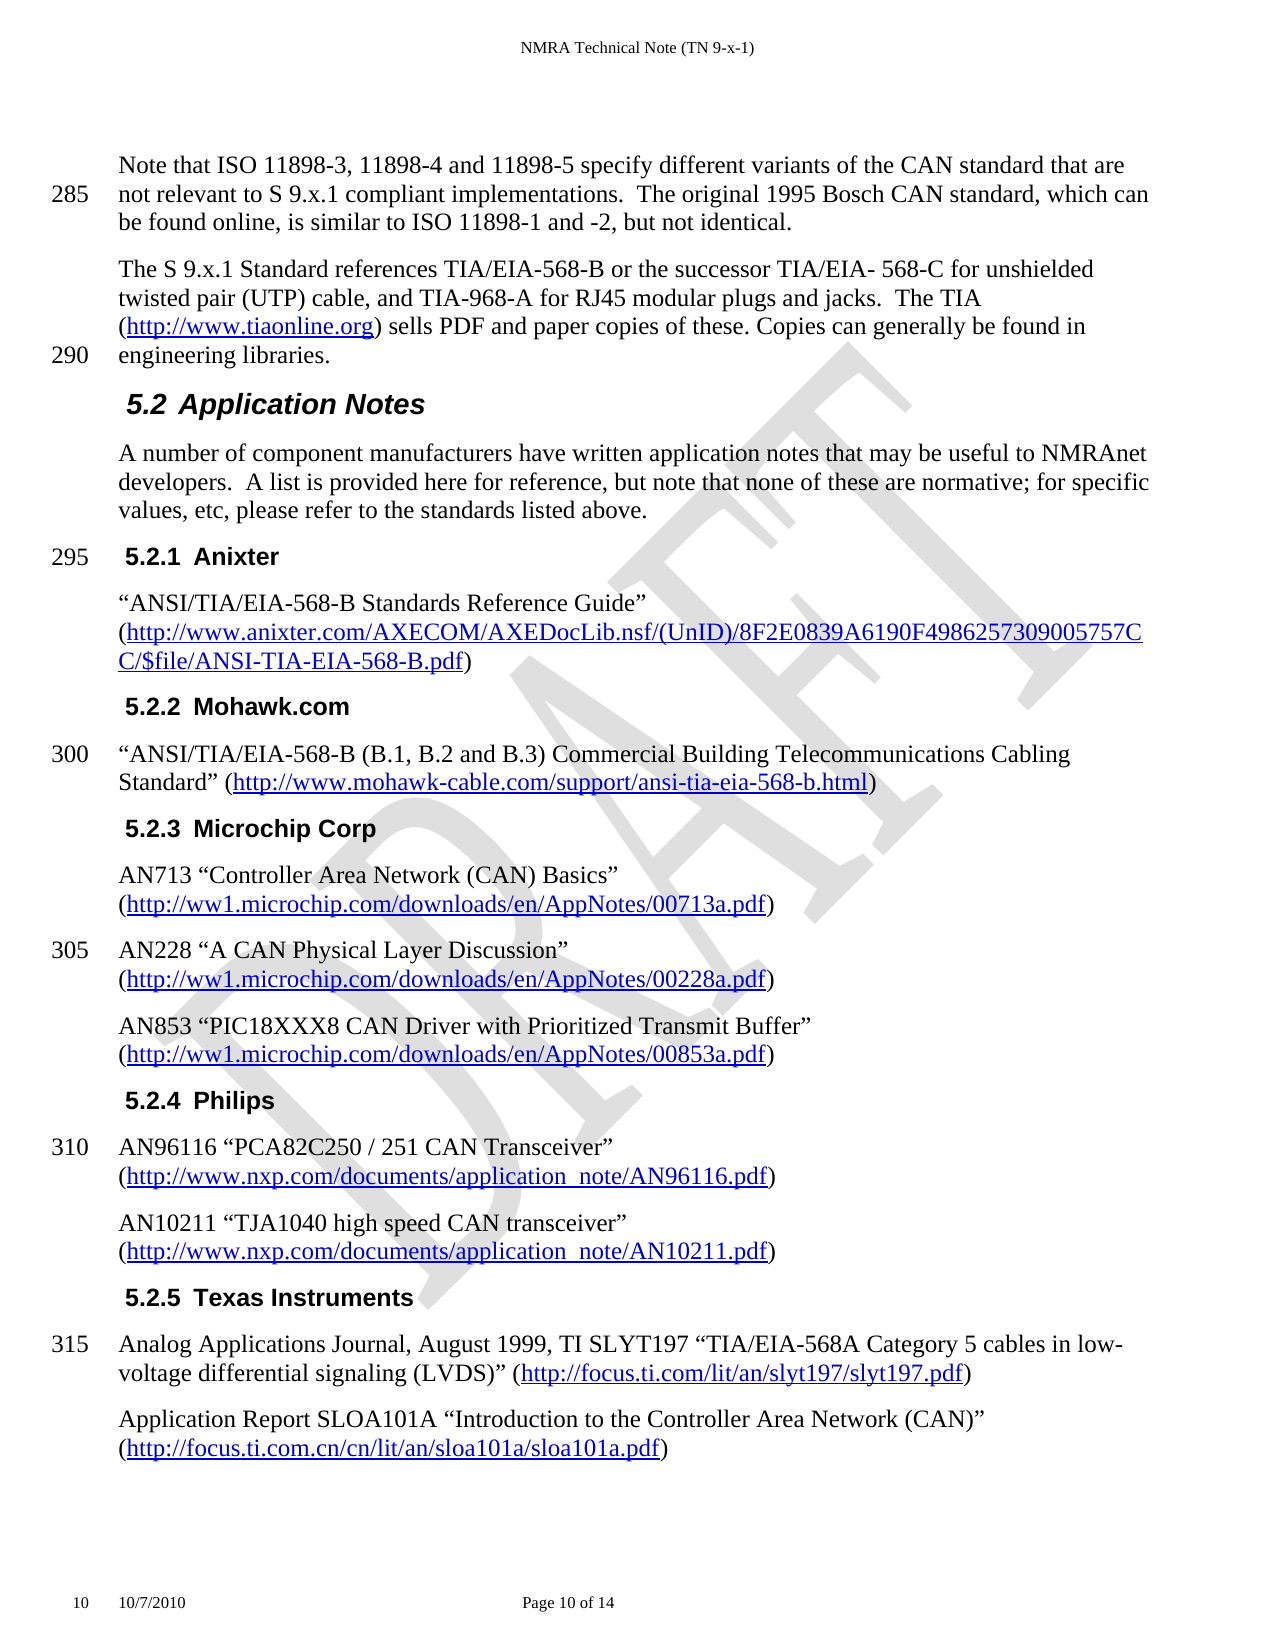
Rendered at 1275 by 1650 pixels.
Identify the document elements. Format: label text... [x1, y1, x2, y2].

subtitle [765, 814, 882, 843]
text “ANSI/TIA/EIA-568-B (B.1, B.2 and B.3) Commercial Building Telecommunications Cabling Standard” (http://www.mohawk-cable.com/support/ansi-tia-eia-568-b.html) [118, 739, 592, 796]
text “ANSI/TIA/EIA-568-B (B.1, B.2 and B.3) Commercial Building Telecommunications Cabling Standard” (http://www.mohawk-cable.com/support/ansi-tia-eia-568-b.html) [655, 739, 852, 792]
text The S 9.x.1 Standard references TIA/EIA-568-B or the successor TIA/EIA- 568-C for unshielded twisted pair (UTP) cable, and TIA-968-A for RJ45 modular plugs and jacks. The TIA (http://www.tiaonline.org) sells PDF and paper copies of these. Copies can generally be found in engineering libraries. [118, 254, 1157, 369]
subtitle [897, 814, 1157, 843]
text “ANSI/TIA/EIA-568-B Standards Reference Guide” (http://www.anixter.com/AXECOM/AXEDocLib.nsf/(UnID)/8F2E0839A6190F4986257309005757CC/$file/ANSI-TIA-EIA-568-B.pdf) [848, 643, 1033, 674]
subtitle [624, 814, 695, 843]
text AN96116 “PCA82C250 / 251 CAN Transceiver” (http://www.nxp.com/documents/application_note/AN96116.pdf) [118, 1132, 343, 1190]
text “ANSI/TIA/EIA-568-B (B.1, B.2 and B.3) Commercial Building Telecommunications Cabling Standard” (http://www.mohawk-cable.com/support/ansi-tia-eia-568-b.html) [572, 739, 677, 792]
subtitle Mohawk.com [118, 692, 540, 721]
subtitle [665, 542, 932, 571]
subtitle Philips [118, 1086, 268, 1115]
text A number of component manufacturers have written application notes that may be useful to NMRAnet developers. A list is provided here for reference, but note that none of these are normative; for specific values, etc, please refer to the standards listed above. [757, 438, 885, 524]
subtitle [946, 542, 1157, 571]
text A number of component manufacturers have written application notes that may be useful to NMRAnet developers. A list is provided here for reference, but note that none of these are normative; for specific values, etc, please refer to the standards listed above. [118, 438, 782, 524]
text AN713 “Controller Area Network (CAN) Basics” (http://ww1.microchip.com/downloads/en/AppNotes/00713a.pdf) [822, 860, 1157, 918]
subtitle Application Notes [118, 387, 801, 420]
text Application Report SLOA101A “Introduction to the Controller Area Network (CAN)” (http://focus.ti.com.cn/cn/lit/an/sloa101a/sloa101a.pdf) [118, 1404, 1157, 1462]
subtitle [384, 828, 450, 843]
subtitle [547, 703, 573, 721]
text AN713 “Controller Area Network (CAN) Basics” (http://ww1.microchip.com/downloads/en/AppNotes/00713a.pdf) [512, 860, 673, 914]
subtitle Anixter [118, 542, 646, 571]
text AN10211 “TJA1040 high speed CAN transceiver” (http://www.nxp.com/documents/application_note/AN10211.pdf) [404, 1208, 489, 1251]
text AN853 “PIC18XXX8 CAN Driver with Prioritized Transmit Buffer” (http://ww1.microchip.com/downloads/en/AppNotes/00853a.pdf) [410, 1011, 527, 1064]
subtitle Philips [592, 1086, 627, 1099]
text AN228 “A CAN Physical Layer Discussion” (http://ww1.microchip.com/downloads/en/AppNotes/00228a.pdf) [710, 936, 1157, 993]
subtitle Texas Instruments [118, 1283, 1157, 1312]
text AN96116 “PCA82C250 / 251 CAN Transceiver” (http://www.nxp.com/documents/application_note/AN96116.pdf) [328, 1132, 494, 1186]
text AN96116 “PCA82C250 / 251 CAN Transceiver” (http://www.nxp.com/documents/application_note/AN96116.pdf) [508, 1132, 1157, 1190]
text Analog Applications Journal, August 1999, TI SLYT197 “TIA/EIA-568A Category 5 cables in low-voltage differential signaling (LVDS)” (http://focus.ti.com/lit/an/slyt197/slyt197.pdf) [118, 1329, 1157, 1387]
text AN713 “Controller Area Network (CAN) Basics” (http://ww1.microchip.com/downloads/en/AppNotes/00713a.pdf) [670, 860, 816, 918]
text AN228 “A CAN Physical Layer Discussion” (http://ww1.microchip.com/downloads/en/AppNotes/00228a.pdf) [442, 936, 514, 977]
subtitle Philips [625, 1086, 1157, 1115]
subtitle Microchip Corp [118, 814, 374, 843]
text AN10211 “TJA1040 high speed CAN transceiver” (http://www.nxp.com/documents/application_note/AN10211.pdf) [118, 1208, 418, 1265]
text “ANSI/TIA/EIA-568-B Standards Reference Guide” (http://www.anixter.com/AXECOM/AXEDocLib.nsf/(UnID)/8F2E0839A6190F4986257309005757CC/$file/ANSI-TIA-EIA-568-B.pdf) [992, 588, 1157, 674]
text AN853 “PIC18XXX8 CAN Driver with Prioritized Transmit Buffer” (http://ww1.microchip.com/downloads/en/AppNotes/00853a.pdf) [517, 1011, 1157, 1068]
subtitle [464, 814, 624, 843]
text AN228 “A CAN Physical Layer Discussion” (http://ww1.microchip.com/downloads/en/AppNotes/00228a.pdf) [541, 936, 721, 989]
text AN228 “A CAN Physical Layer Discussion” (http://ww1.microchip.com/downloads/en/AppNotes/00228a.pdf) [118, 936, 452, 993]
subtitle Philips [479, 1086, 578, 1115]
text AN713 “Controller Area Network (CAN) Basics” (http://ww1.microchip.com/downloads/en/AppNotes/00713a.pdf) [118, 860, 381, 918]
text “ANSI/TIA/EIA-568-B (B.1, B.2 and B.3) Commercial Building Telecommunications Cabling Standard” (http://www.mohawk-cable.com/support/ansi-tia-eia-568-b.html) [842, 739, 1157, 796]
text AN853 “PIC18XXX8 CAN Driver with Prioritized Transmit Buffer” (http://ww1.microchip.com/downloads/en/AppNotes/00853a.pdf) [211, 1011, 417, 1064]
subtitle [586, 692, 781, 721]
text Note that ISO 11898-3, 11898-4 and 11898-5 specify different variants of the CAN standard that are not relevant to S 9.x.1 compliant implementations. The original 1995 Bosch CAN standard, which can be found online, is similar to ISO 11898-1 and -2, but not identical. [118, 150, 1157, 236]
subtitle [798, 692, 1157, 721]
subtitle Philips [282, 1086, 461, 1115]
text AN853 “PIC18XXX8 CAN Driver with Prioritized Transmit Buffer” (http://ww1.microchip.com/downloads/en/AppNotes/00853a.pdf) [118, 1011, 221, 1068]
text “ANSI/TIA/EIA-568-B Standards Reference Guide” (http://www.anixter.com/AXECOM/AXEDocLib.nsf/(UnID)/8F2E0839A6190F4986257309005757CC/$file/ANSI-TIA-EIA-568-B.pdf) [118, 588, 734, 674]
text AN713 “Controller Area Network (CAN) Basics” (http://ww1.microchip.com/downloads/en/AppNotes/00713a.pdf) [366, 860, 512, 914]
subtitle [815, 387, 1157, 420]
text “ANSI/TIA/EIA-568-B Standards Reference Guide” (http://www.anixter.com/AXECOM/AXEDocLib.nsf/(UnID)/8F2E0839A6190F4986257309005757CC/$file/ANSI-TIA-EIA-568-B.pdf) [691, 588, 1003, 642]
text A number of component manufacturers have written application notes that may be useful to NMRAnet developers. A list is provided here for reference, but note that none of these are normative; for specific values, etc, please refer to the standards listed above. [842, 438, 1157, 524]
text AN10211 “TJA1040 high speed CAN transceiver” (http://www.nxp.com/documents/application_note/AN10211.pdf) [476, 1208, 1157, 1265]
subtitle [706, 825, 750, 843]
